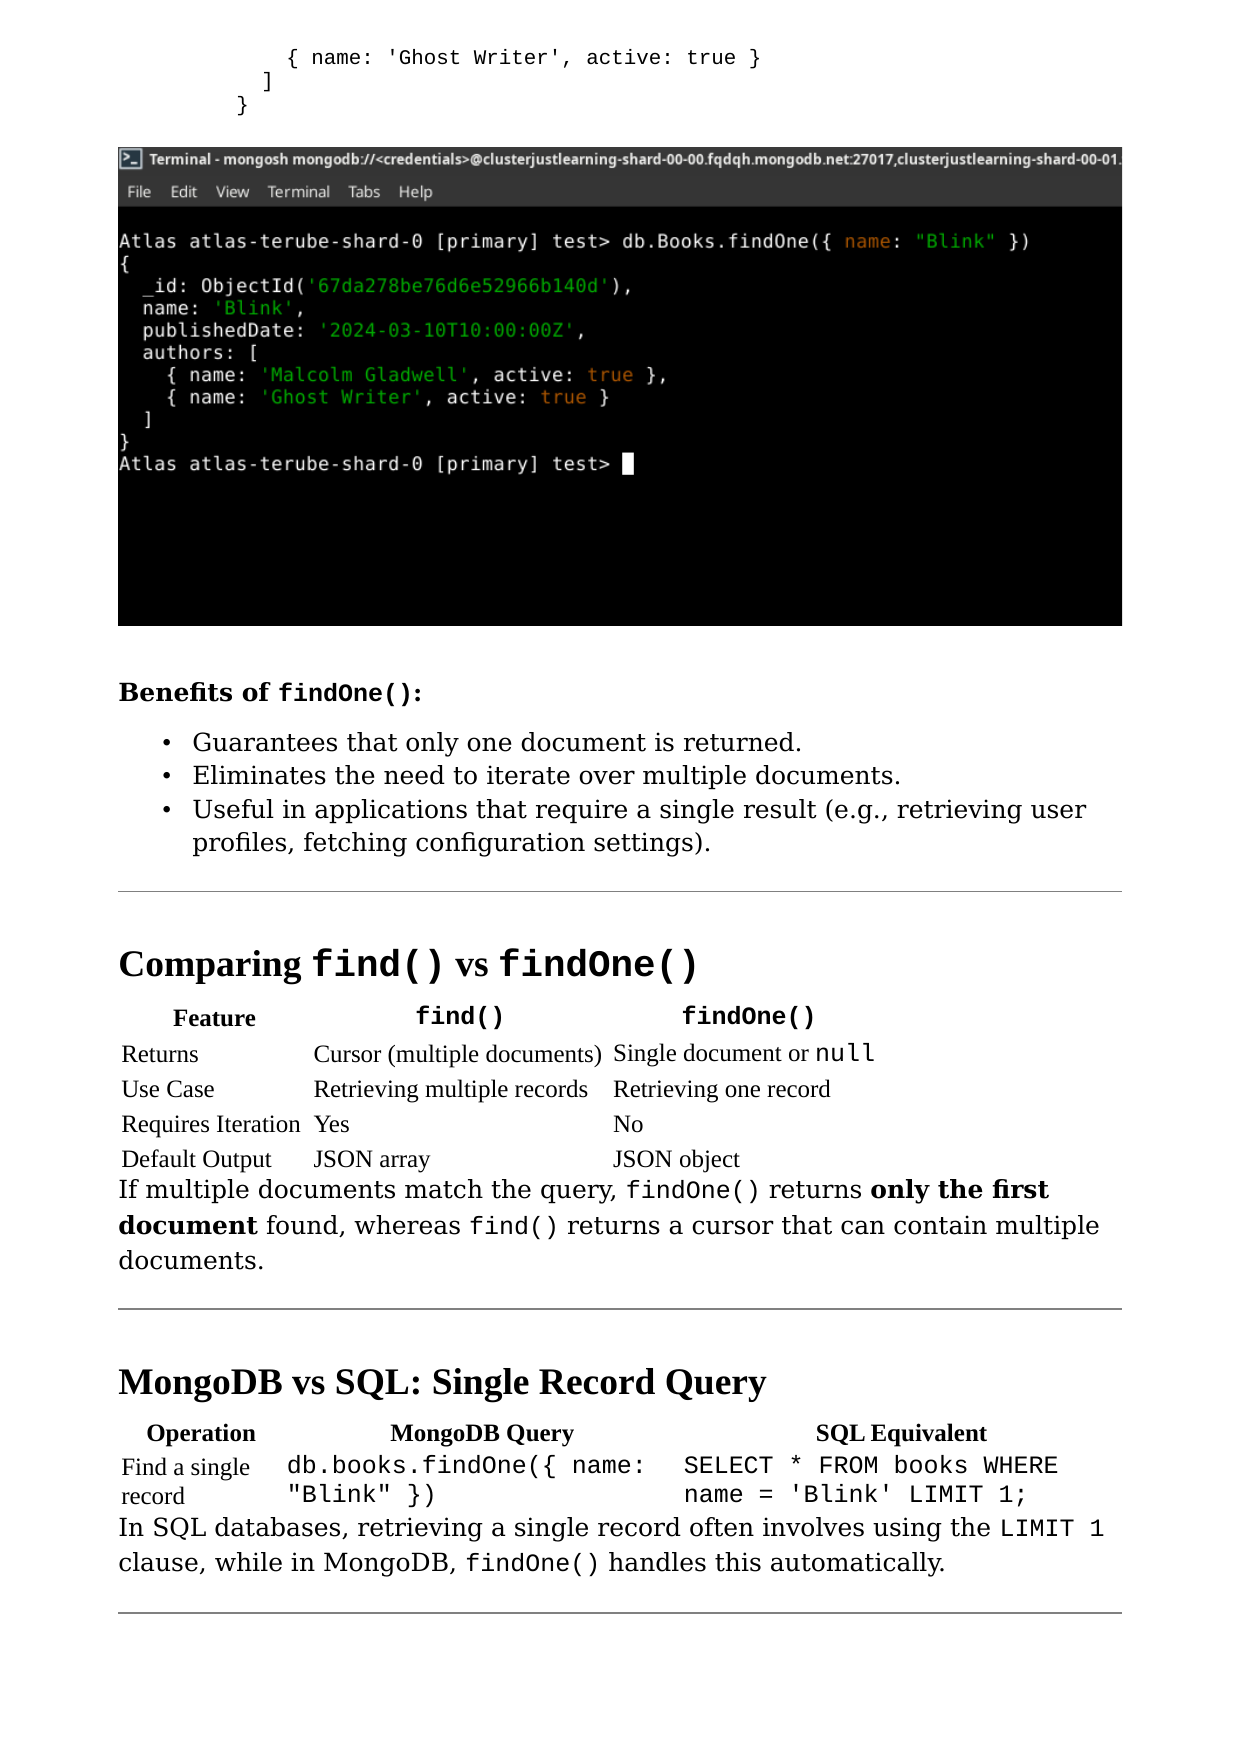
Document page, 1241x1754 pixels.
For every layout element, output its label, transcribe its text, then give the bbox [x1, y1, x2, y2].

table_cell Cursor (multiple documents) [310, 1035, 610, 1072]
table_header Operation [118, 1415, 284, 1449]
table_header Feature [118, 1000, 310, 1035]
table_cell SELECT * FROM books WHERE name = 'Blink' LIMIT 1; [681, 1450, 1122, 1513]
table_cell Returns [118, 1035, 310, 1072]
table_cell JSON array [310, 1141, 610, 1175]
text { name: 'Ghost Writer', active: true } [236, 47, 1122, 71]
picture [118, 147, 1123, 626]
table_cell Yes [310, 1106, 610, 1141]
table_header MongoDB Query [284, 1415, 681, 1449]
table_cell Retrieving one record [610, 1072, 888, 1106]
table_header findOne() [610, 1000, 888, 1035]
table_cell db.books.findOne({ name: "Blink" }) [284, 1450, 681, 1513]
text In SQL databases, retrieving a single record often involves using the LIMIT 1 clause, while in MongoDB, findOne() handles this automatically. [118, 1513, 1122, 1579]
text Benefits of findOne(): [118, 678, 1122, 709]
table_cell Single document or null [610, 1035, 888, 1072]
table_cell Requires Iteration [118, 1106, 310, 1141]
list Eliminates the need to iterate over multiple documents. [162, 761, 1122, 791]
table_cell Retrieving multiple records [310, 1072, 610, 1106]
text } [236, 94, 1122, 118]
table_cell Find a single record [118, 1450, 284, 1513]
list Guarantees that only one document is returned. [162, 728, 1122, 757]
list Useful in applications that require a single result (e.g., retrieving user profiles, fetching configuration settings). [162, 795, 1122, 858]
table_cell No [610, 1106, 888, 1141]
subtitle Comparing find() vs findOne() [118, 942, 1122, 988]
table_header SQL Equivalent [681, 1415, 1122, 1449]
subtitle MongoDB vs SQL: Single Record Query [118, 1359, 1122, 1402]
table_cell Default Output [118, 1141, 310, 1175]
table_cell JSON object [610, 1141, 888, 1175]
table_header find() [310, 1000, 610, 1035]
text ] [236, 71, 1122, 94]
table_cell Use Case [118, 1072, 310, 1106]
text If multiple documents match the query, findOne() returns only the first document found, whereas find() returns a cursor that can contain multiple documents. [118, 1175, 1122, 1275]
